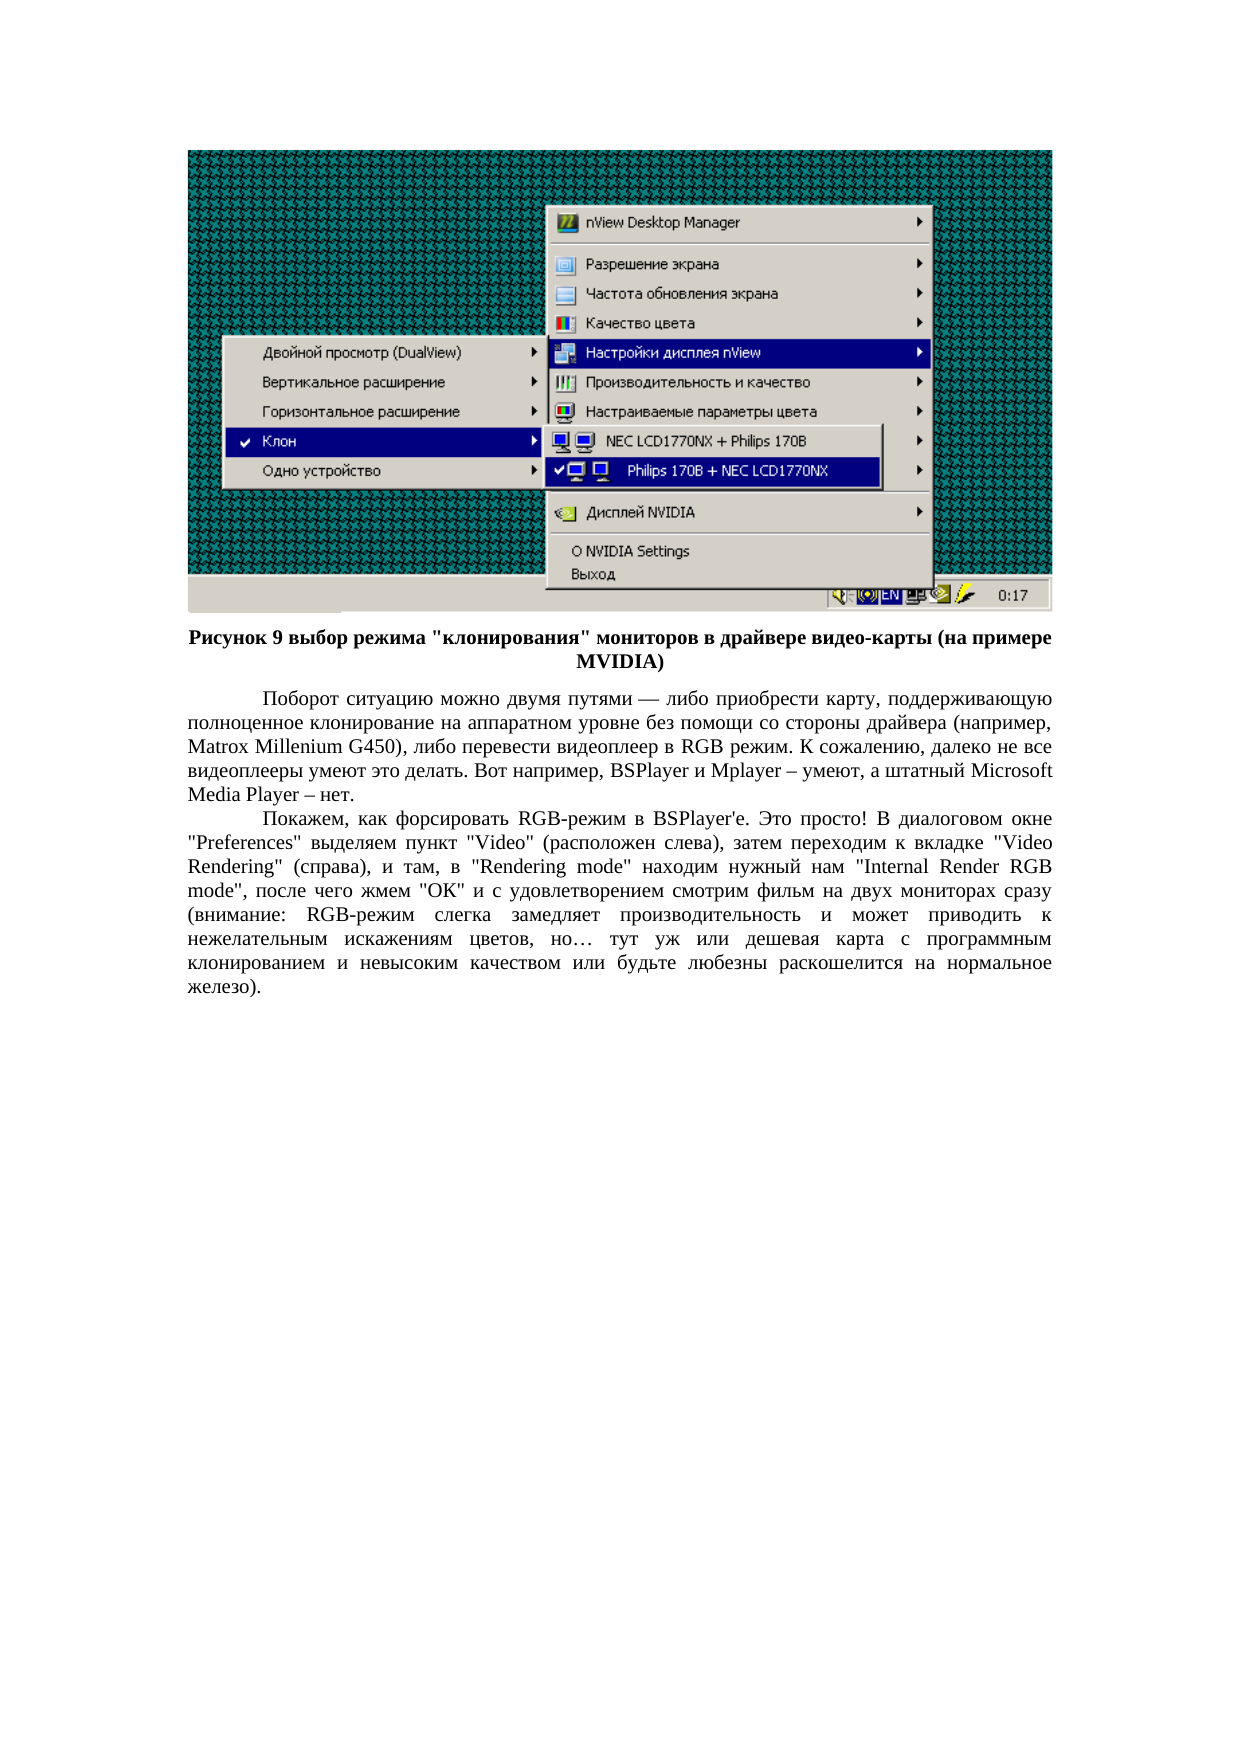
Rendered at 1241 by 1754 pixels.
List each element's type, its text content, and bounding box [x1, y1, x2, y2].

text Рисунок 9 выбор режима "клонирования" мониторов в драйвере видео-карты (на примере MVIDIA) [187, 625, 1053, 673]
picture [187, 150, 1053, 613]
text Поборот ситуацию можно двумя путями — либо приобрести карту, поддерживающую полноценное клонирование на аппаратном уровне без помощи со стороны драйвера (например, Matrox Millenium G450), либо перевести видеоплеер в RGB режим. К сожалению, далеко не все видеоплееры умеют это делать. Вот например, BSPlayer и Mplayer – умеют, а штатный Microsoft Media Player – нет. [187, 686, 1053, 806]
text Покажем, как форсировать RGB-режим в BSPlayer'е. Это просто! В диалоговом окне "Preferences" выделяем пункт "Video" (расположен слева), затем переходим к вкладке "Video Rendering" (справа), и там, в "Rendering mode" находим нужный нам "Internal Render RGB mode", после чего жмем "ОК" и с удовлетворением смотрим фильм на двух мониторах сразу (внимание: RGB-режим слегка замедляет производительность и может приводить к нежелательным искажениям цветов, но… тут уж или дешевая карта с программным клонированием и невысоким качеством или будьте любезны раскошелится на нормальное железо). [187, 806, 1053, 998]
